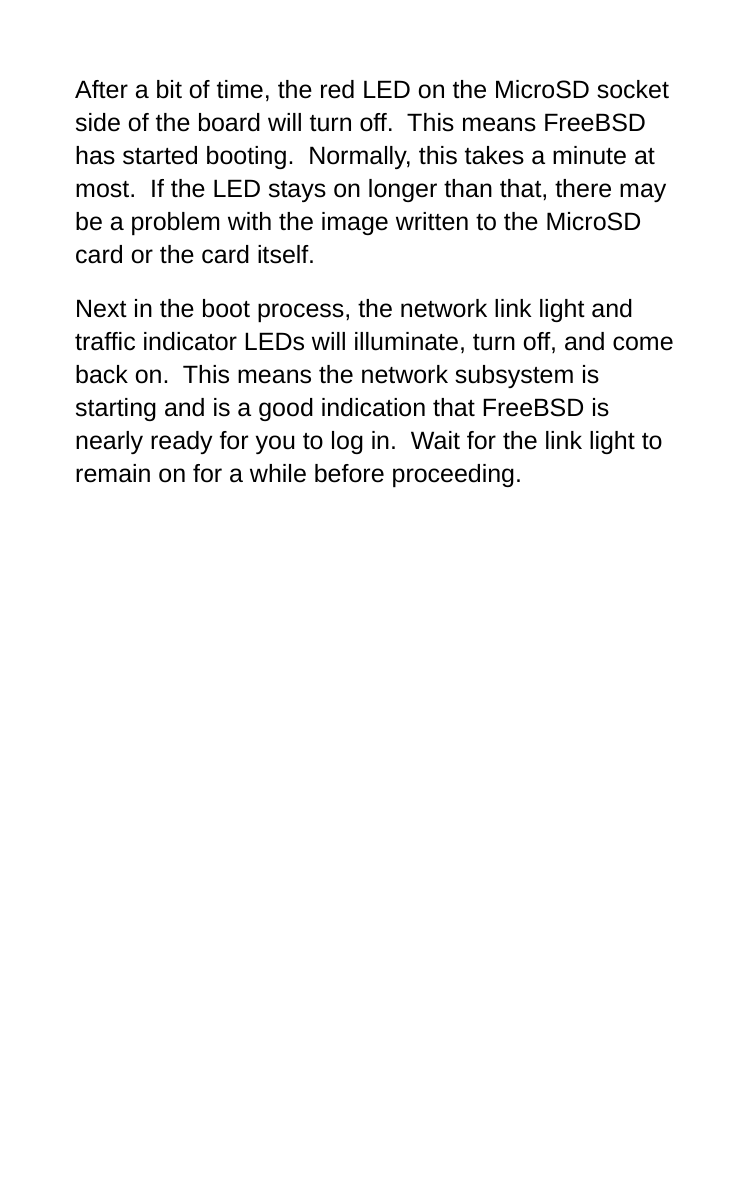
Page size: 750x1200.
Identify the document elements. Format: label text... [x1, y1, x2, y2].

text After a bit of time, the red LED on the MicroSD socket side of the board will turn off. This means FreeBSD has started booting. Normally, this takes a minute at most. If the LED stays on longer than that, there may be a problem with the image written to the MicroSD card or the card itself. [75, 75, 675, 269]
text Next in the boot process, the network link light and traffic indicator LEDs will illuminate, turn off, and come back on. This means the network subsystem is starting and is a good indication that FreeBSD is nearly ready for you to log in. Wait for the link light to remain on for a while before proceeding. [75, 294, 675, 488]
